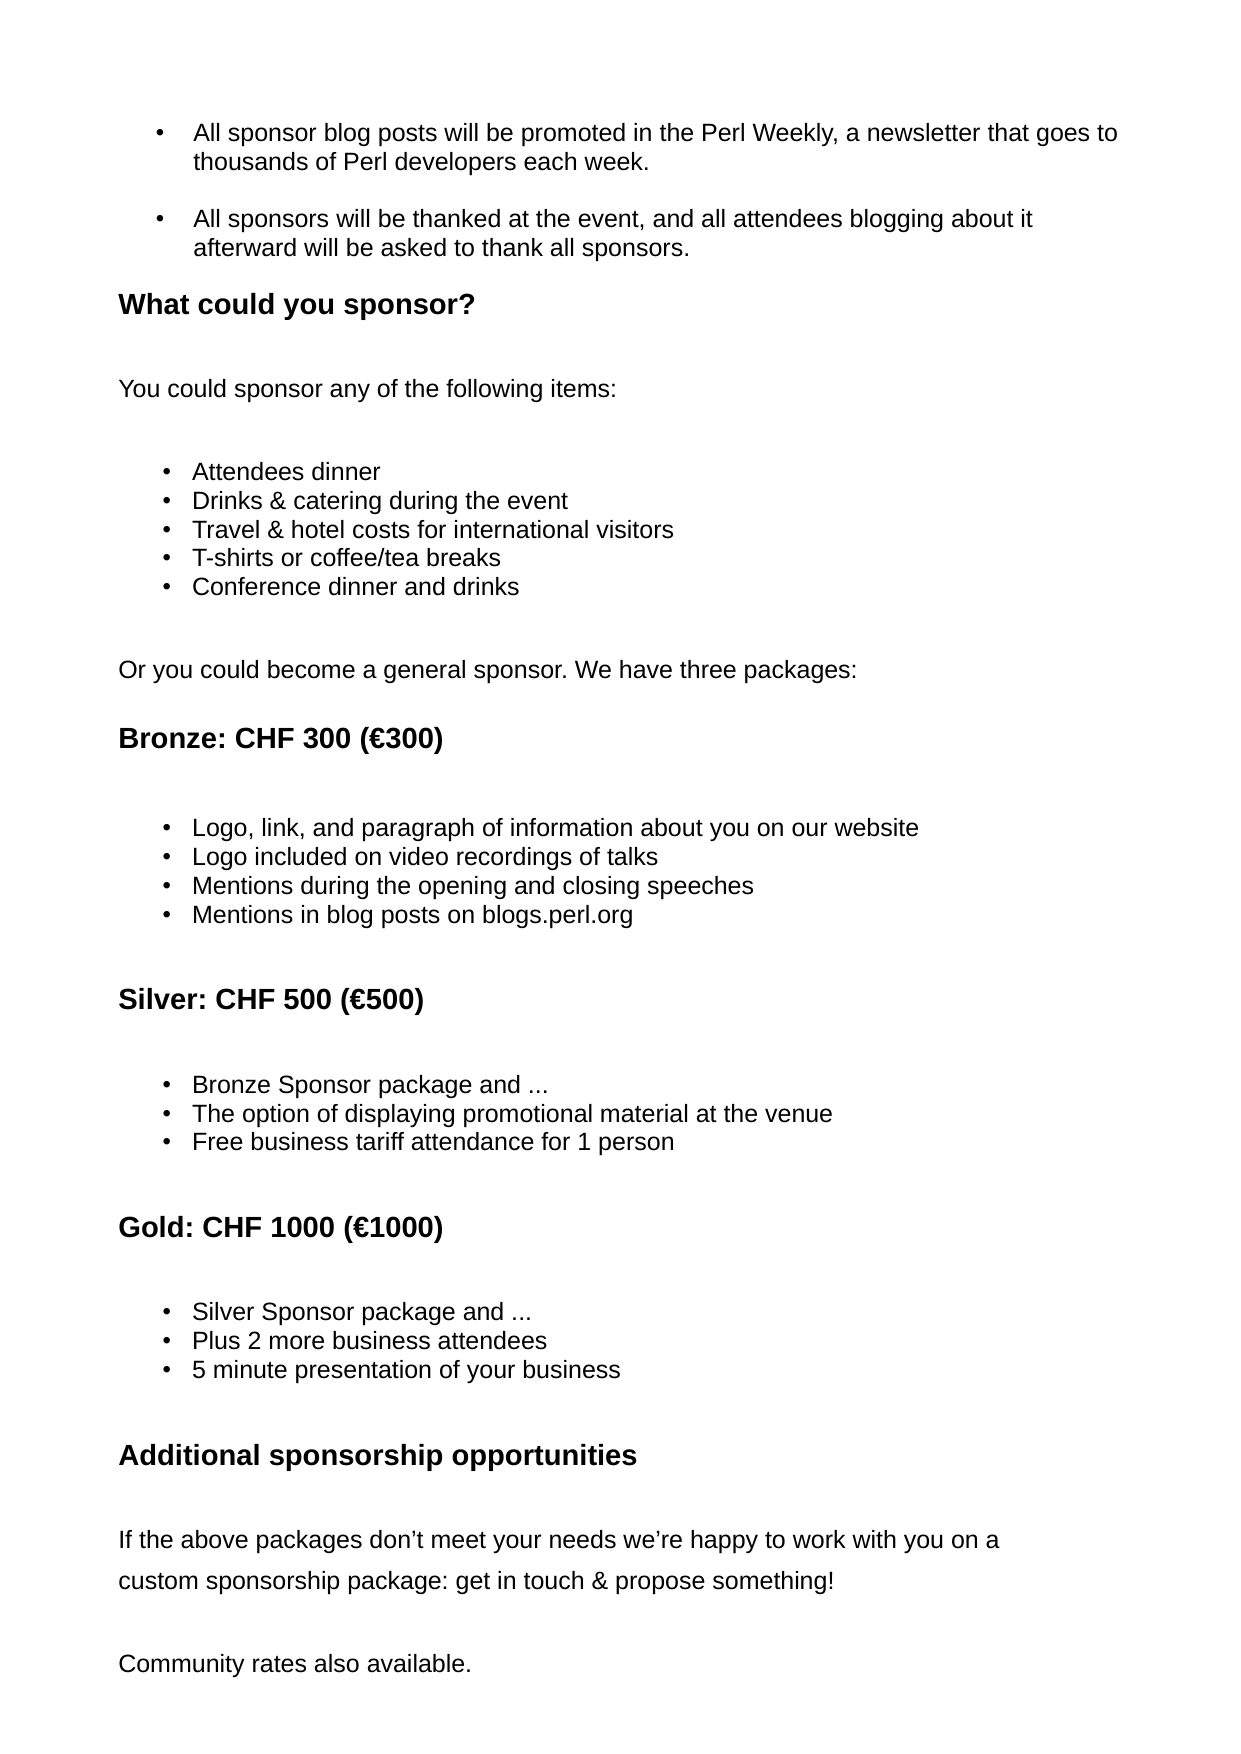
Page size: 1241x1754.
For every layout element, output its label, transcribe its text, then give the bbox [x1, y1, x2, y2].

list Conference dinner and drinks [162, 572, 1122, 601]
list Logo, link, and paragraph of information about you on our website [162, 813, 1122, 842]
list The option of displaying promotional material at the venue [162, 1098, 1122, 1127]
subtitle What could you sponsor? [118, 287, 1122, 321]
text You could sponsor any of the following items: [118, 374, 1122, 403]
list Plus 2 more business attendees [162, 1326, 1122, 1355]
text Community rates also available. [118, 1649, 1122, 1677]
list All sponsor blog posts will be promoted in the Perl Weekly, a newsletter that goes to thousands of Perl developers each week. [156, 118, 1122, 176]
text Additional sponsorship opportunities [118, 1438, 1122, 1471]
list T-shirts or coffee/tea breaks [162, 543, 1122, 572]
list Mentions during the opening and closing speeches [162, 871, 1122, 900]
list Logo included on video recordings of talks [162, 842, 1122, 871]
list 5 minute presentation of your business [162, 1355, 1122, 1384]
text Or you could become a general sponsor. We have three packages: [118, 655, 1122, 684]
subtitle Silver: CHF 500 (€500) [118, 982, 1122, 1016]
list Attendees dinner [162, 457, 1122, 486]
list Free business tariff attendance for 1 person [162, 1127, 1122, 1156]
text custom sponsorship package: get in touch & propose something! [118, 1566, 1122, 1595]
subtitle Gold: CHF 1000 (€1000) [118, 1210, 1122, 1243]
list Bronze Sponsor package and ... [162, 1070, 1122, 1098]
subtitle Bronze: CHF 300 (€300) [118, 721, 1122, 755]
list Drinks & catering during the event [162, 486, 1122, 514]
list Mentions in blog posts on blogs.perl.org [162, 900, 1122, 929]
list Silver Sponsor package and ... [162, 1297, 1122, 1326]
text If the above packages don’t meet your needs we’re happy to work with you on a [118, 1525, 1122, 1554]
list All sponsors will be thanked at the event, and all attendees blogging about it afterward will be asked to thank all sponsors. [156, 204, 1122, 262]
list Travel & hotel costs for international visitors [162, 514, 1122, 543]
